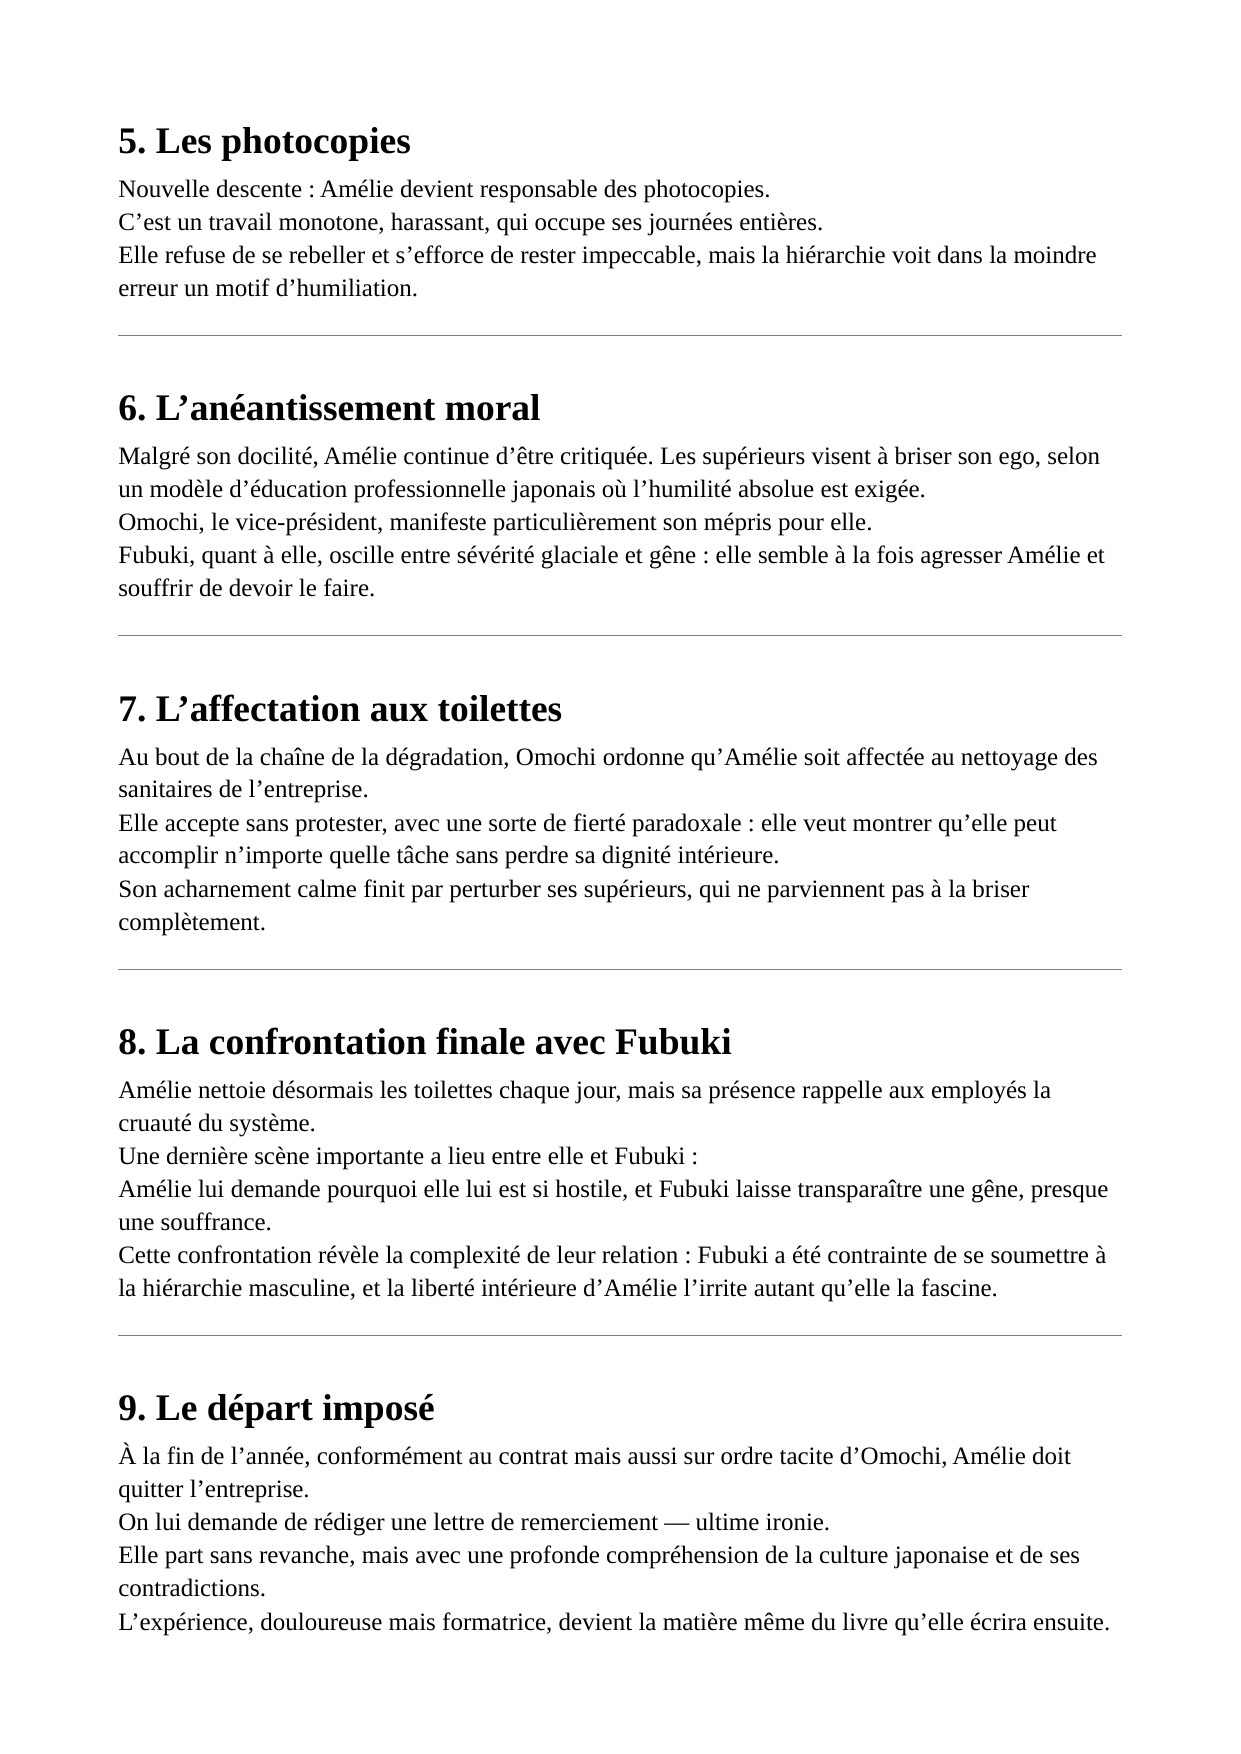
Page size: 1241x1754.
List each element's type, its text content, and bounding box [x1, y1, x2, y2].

text Amélie nettoie désormais les toilettes chaque jour, mais sa présence rappelle aux employés la cruauté du système. Une dernière scène importante a lieu entre elle et Fubuki : Amélie lui demande pourquoi elle lui est si hostile, et Fubuki laisse transparaître une gêne, presque une souffrance. Cette confrontation révèle la complexité de leur relation : Fubuki a été contrainte de se soumettre à la hiérarchie masculine, et la liberté intérieure d’Amélie l’irrite autant qu’elle la fascine. [118, 1075, 1122, 1302]
text Malgré son docilité, Amélie continue d’être critiquée. Les supérieurs visent à briser son ego, selon un modèle d’éducation professionnelle japonais où l’humilité absolue est exigée. Omochi, le vice-président, manifeste particulièrement son mépris pour elle. Fubuki, quant à elle, oscille entre sévérité glaciale et gêne : elle semble à la fois agresser Amélie et souffrir de devoir le faire. [118, 441, 1122, 602]
subtitle 5. Les photocopies [118, 118, 1122, 161]
subtitle 7. L’affectation aux toilettes [118, 686, 1122, 729]
text À la fin de l’année, conformément au contrat mais aussi sur ordre tacite d’Omochi, Amélie doit quitter l’entreprise. On lui demande de rédiger une lettre de remerciement — ultime ironie. Elle part sans revanche, mais avec une profonde compréhension de la culture japonaise et de ses contradictions. L’expérience, douloureuse mais formatrice, devient la matière même du livre qu’elle écrira ensuite. [118, 1441, 1122, 1635]
subtitle 9. Le départ imposé [118, 1386, 1122, 1429]
text Nouvelle descente : Amélie devient responsable des photocopies. C’est un travail monotone, harassant, qui occupe ses journées entières. Elle refuse de se rebeller et s’efforce de rester impeccable, mais la hiérarchie voit dans la moindre erreur un motif d’humiliation. [118, 174, 1122, 302]
subtitle 8. La confrontation finale avec Fubuki [118, 1019, 1122, 1062]
text Au bout de la chaîne de la dégradation, Omochi ordonne qu’Amélie soit affectée au nettoyage des sanitaires de l’entreprise. Elle accepte sans protester, avec une sorte de fierté paradoxale : elle veut montrer qu’elle peut accomplir n’importe quelle tâche sans perdre sa dignité intérieure. Son acharnement calme finit par perturber ses supérieurs, qui ne parviennent pas à la briser complètement. [118, 742, 1122, 935]
subtitle 6. L’anéantissement moral [118, 386, 1122, 429]
